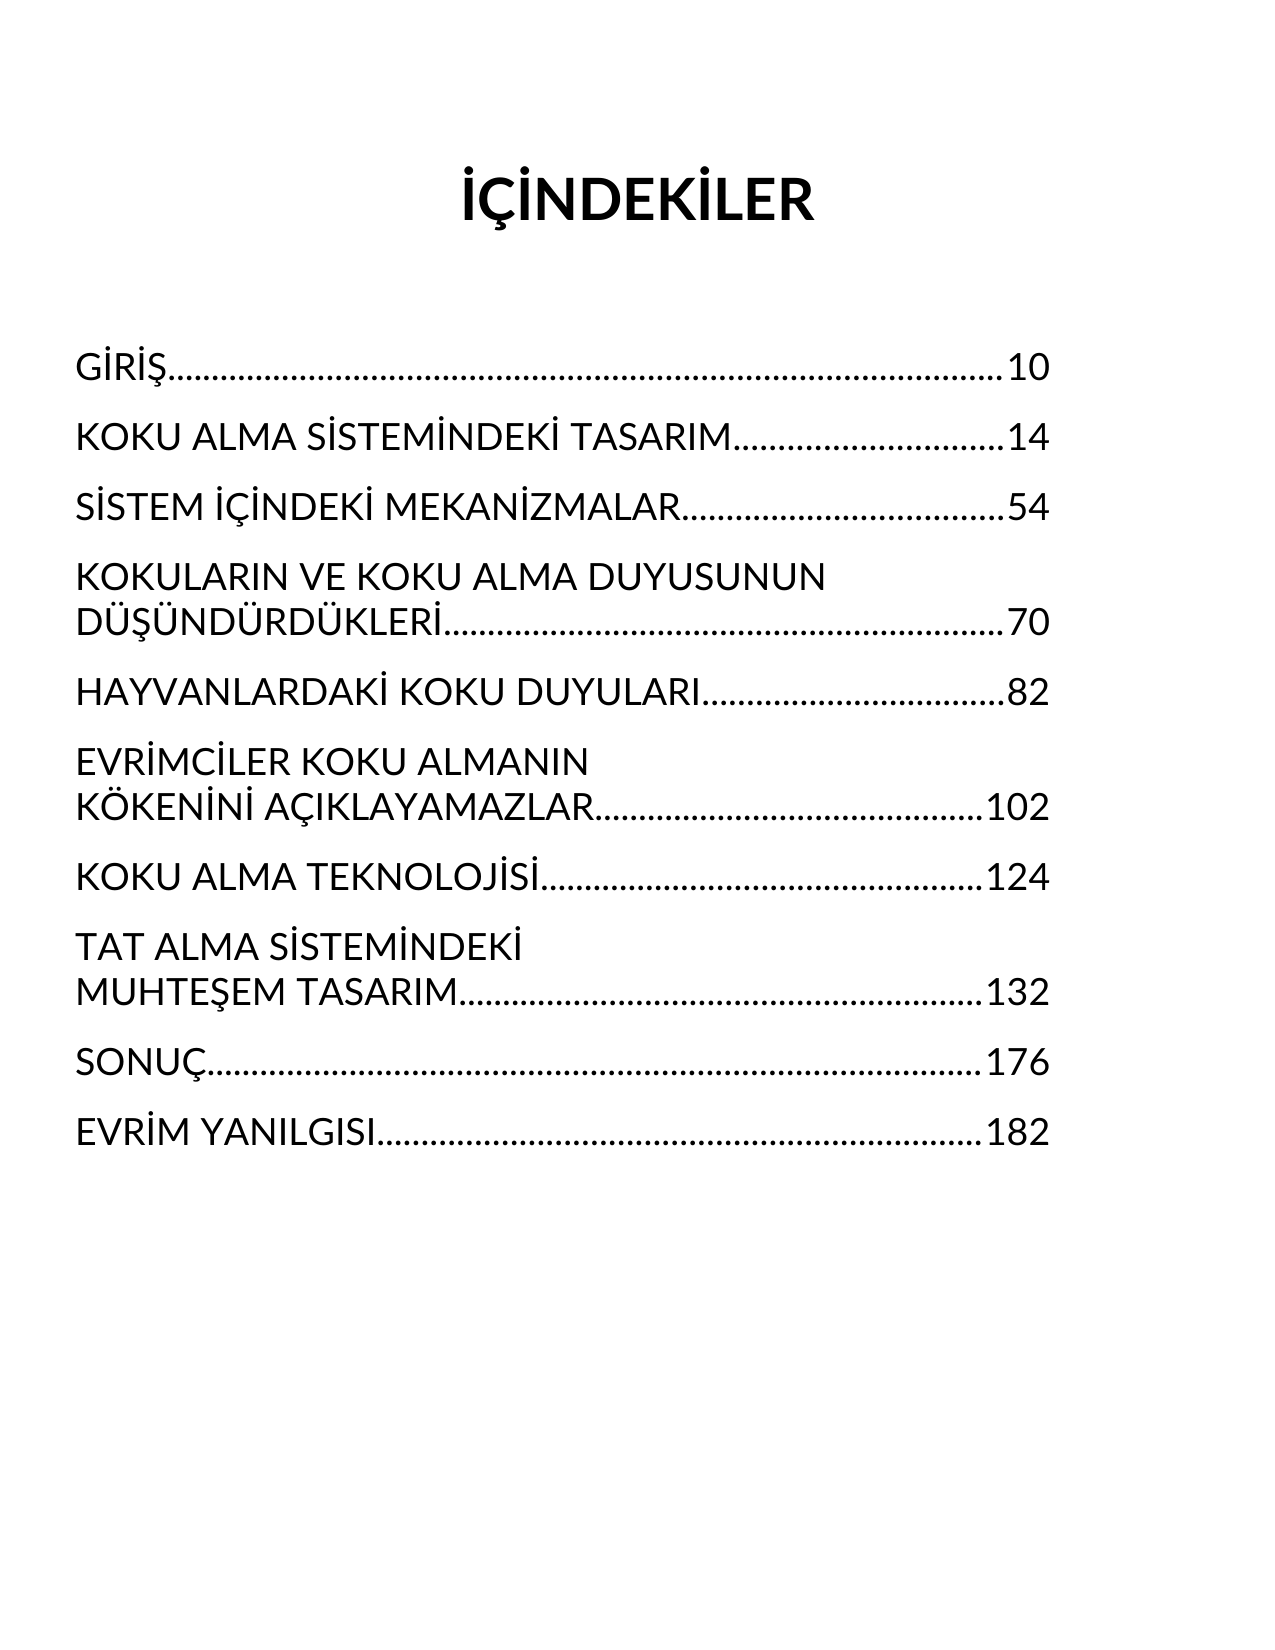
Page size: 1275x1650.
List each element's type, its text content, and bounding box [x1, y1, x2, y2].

subtitle KOKU ALMA TEKNOLOJİSİ 124 [75, 853, 1200, 898]
subtitle KOKU ALMA SİSTEMİNDEKİ TASARIM 14 [75, 413, 1200, 458]
subtitle HAYVANLARDAKİ KOKU DUYULARI 82 [75, 668, 1200, 713]
subtitle EVRİMCİLER KOKU ALMANIN KÖKENİNİ AÇIKLAYAMAZLAR 102 [75, 738, 1200, 828]
subtitle SİSTEM İÇİNDEKİ MEKANİZMALAR 54 [75, 483, 1200, 528]
subtitle GİRİŞ 10 [75, 343, 1200, 388]
subtitle KOKULARIN VE KOKU ALMA DUYUSUNUN DÜŞÜNDÜRDÜKLERİ 70 [75, 553, 1200, 643]
subtitle TAT ALMA SİSTEMİNDEKİ MUHTEŞEM TASARIM 132 [75, 923, 1200, 1013]
subtitle SONUÇ 176 [75, 1038, 1200, 1083]
subtitle EVRİM YANILGISI 182 [75, 1108, 1200, 1153]
subtitle İÇİNDEKİLER [75, 162, 1200, 232]
